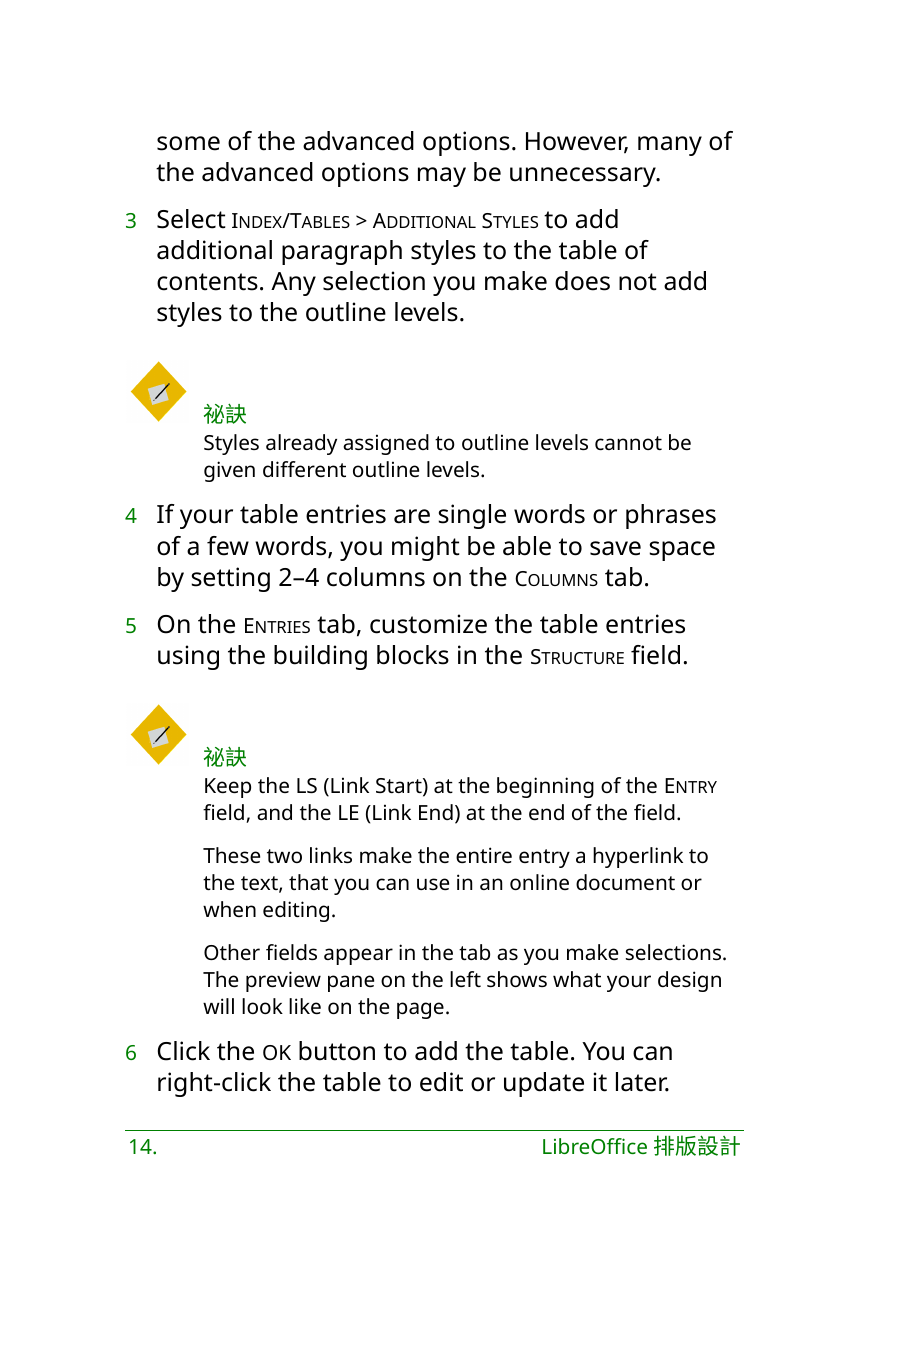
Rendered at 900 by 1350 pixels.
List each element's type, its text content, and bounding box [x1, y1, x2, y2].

list 祕訣 [125, 702, 744, 772]
list Click the OK button to add the table. You can right-click the table to edit or update it later. [125, 1035, 744, 1098]
list some of the advanced options. However, many of the advanced options may be unnecessary. [125, 125, 744, 187]
list If your table entries are single words or phrases of a few words, you might be able to save space by setting 2–4 columns on the Columns tab. [125, 499, 744, 593]
list Select Index/Tables > Additional Styles to add additional paragraph styles to the table of contents. Any selection you make does not add styles to the outline levels. [125, 203, 744, 328]
text Other fields appear in the tab as you make selections. The preview pane on the left shows what your design will look like on the page. [203, 938, 744, 1020]
list On the Entries tab, customize the table entries using the building blocks in the Structure field. [125, 608, 744, 671]
picture [126, 703, 189, 766]
text These two links make the entire entry a hyperlink to the text, that you can use in an online document or when editing. [203, 842, 744, 923]
list 祕訣 [125, 359, 744, 429]
picture [126, 360, 189, 423]
text Keep the LS (Link Start) at the beginning of the Entry field, and the LE (Link End) at the end of the field. [203, 772, 744, 826]
text Styles already assigned to outline levels cannot be given different outline levels. [203, 429, 744, 483]
